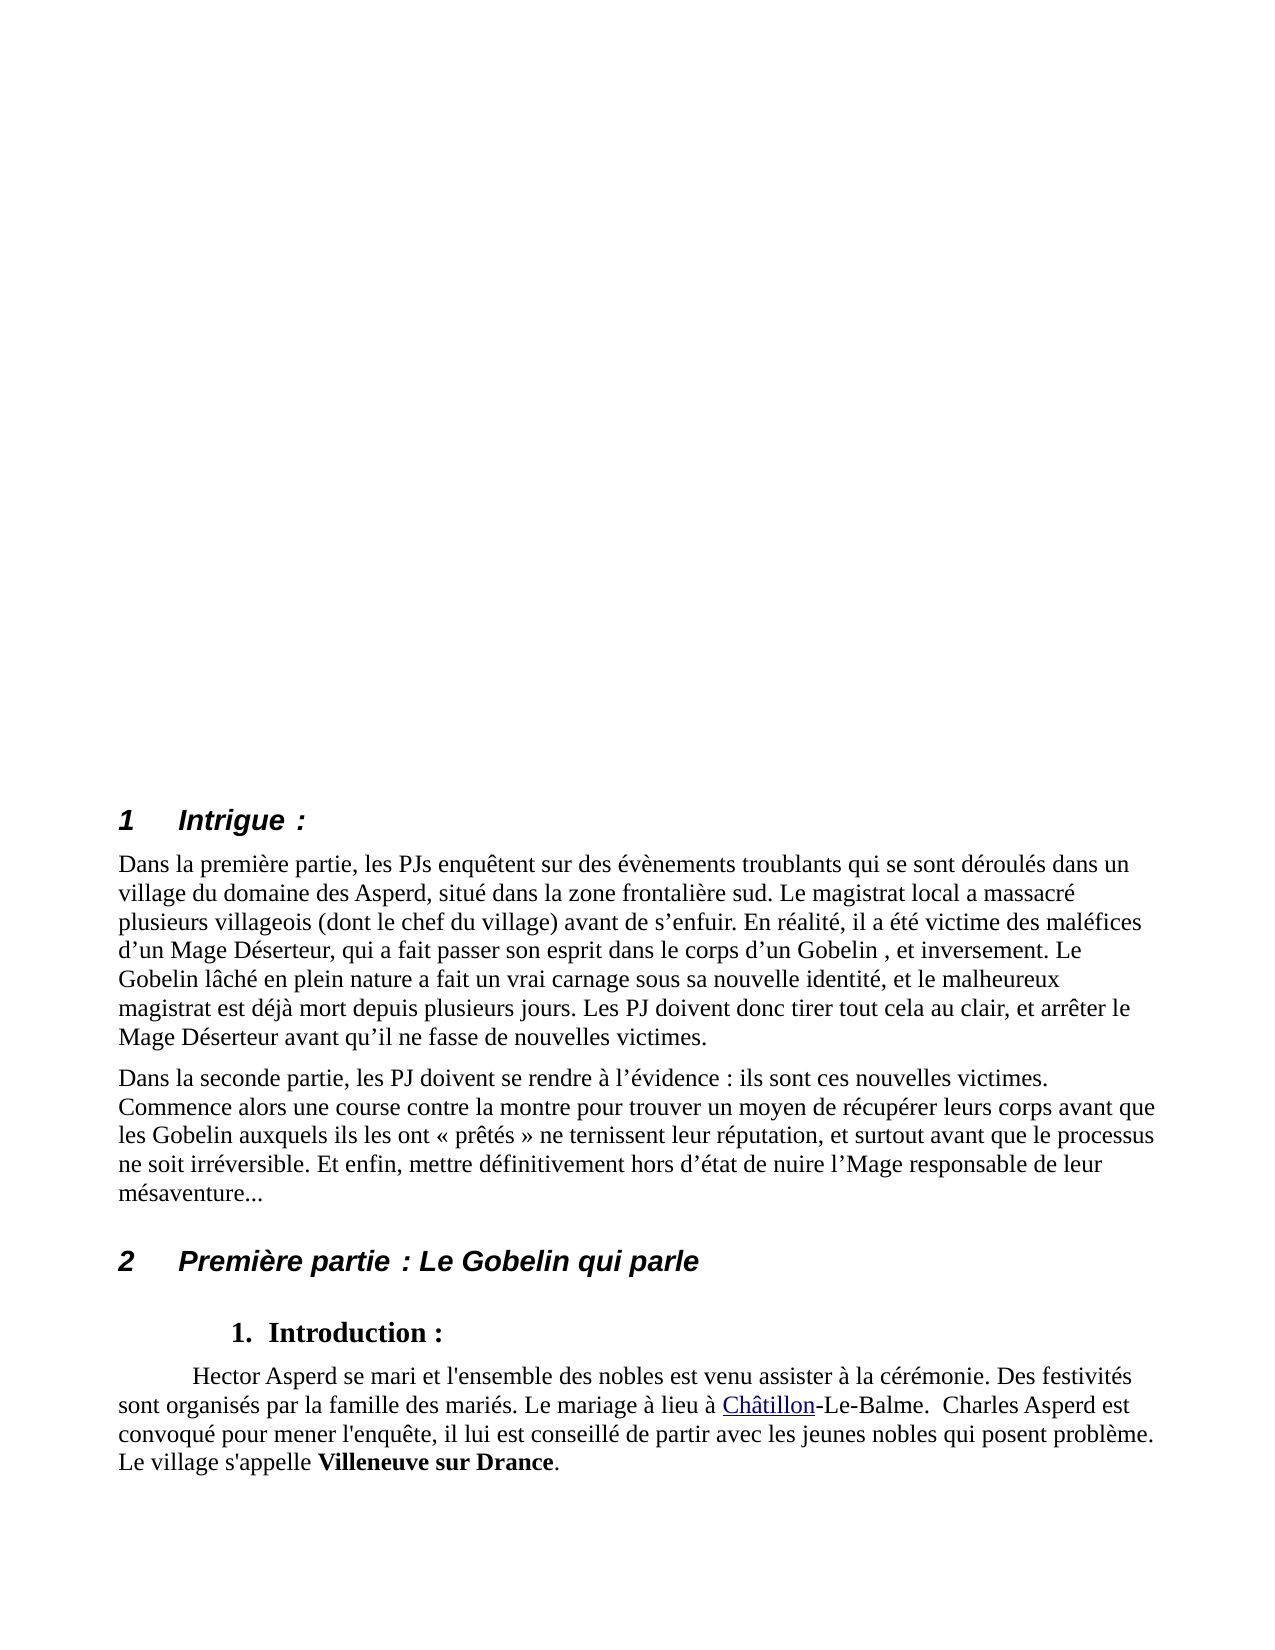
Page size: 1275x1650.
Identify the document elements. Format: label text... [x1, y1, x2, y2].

text Dans la seconde partie, les PJ doivent se rendre à l’évidence : ils sont ces nouvelles victimes. Commence alors une course contre la montre pour trouver un moyen de récupérer leurs corps avant que les Gobelin auxquels ils les ont « prêtés » ne ternissent leur réputation, et surtout avant que le processus ne soit irréversible. Et enfin, mettre définitivement hors d’état de nuire l’Mage responsable de leur mésaventure... [118, 1063, 1157, 1207]
text Dans la première partie, les PJs enquêtent sur des évènements troublants qui se sont déroulés dans un village du domaine des Asperd, situé dans la zone frontalière sud. Le magistrat local a massacré plusieurs villageois (dont le chef du village) avant de s’enfuir. En réalité, il a été victime des maléfices d’un Mage Déserteur, qui a fait passer son esprit dans le corps d’un Gobelin , et inversement. Le Gobelin lâché en plein nature a fait un vrai carnage sous sa nouvelle identité, et le malheureux magistrat est déjà mort depuis plusieurs jours. Les PJ doivent donc tirer tout cela au clair, et arrêter le Mage Déserteur avant qu’il ne fasse de nouvelles victimes. [118, 849, 1157, 1050]
text Hector Asperd se mari et l'ensemble des nobles est venu assister à la cérémonie. Des festivités sont organisés par la famille des mariés. Le mariage à lieu à Châtillon-Le-Balme. Charles Asperd est convoqué pour mener l'enquête, il lui est conseillé de partir avec les jeunes nobles qui posent problème. Le village s'appelle Villeneuve sur Drance. [118, 1361, 1157, 1476]
subtitle Première partie : Le Gobelin qui parle [118, 1244, 1157, 1278]
subtitle Intrigue : [118, 803, 1157, 837]
subtitle Introduction : [231, 1315, 1157, 1349]
